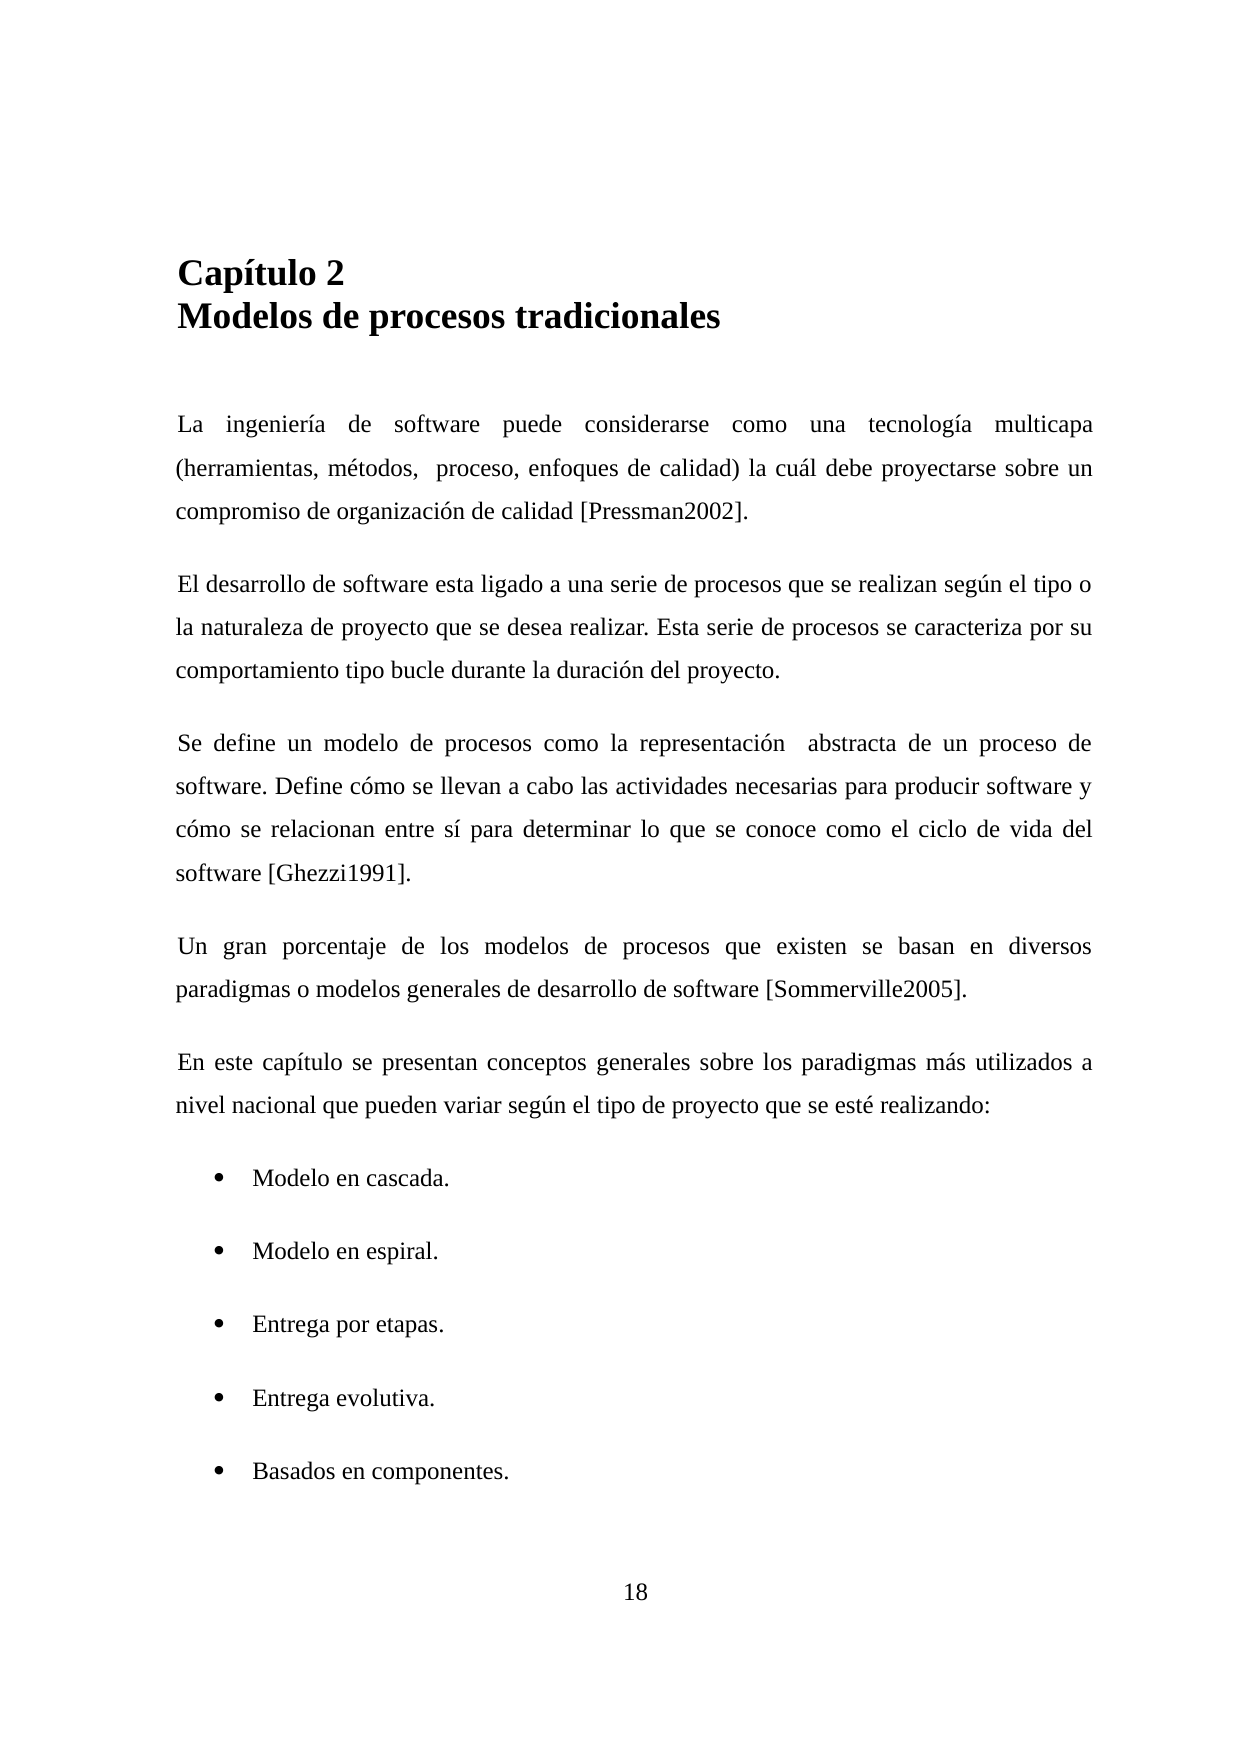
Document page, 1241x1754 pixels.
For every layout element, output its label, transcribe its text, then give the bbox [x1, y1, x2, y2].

list Modelo en espiral. [214, 1236, 1093, 1265]
title Capítulo 2 [177, 250, 1093, 293]
text Se define un modelo de procesos como la representación abstracta de un proceso de software. Define cómo se llevan a cabo las actividades necesarias para producir software y cómo se relacionan entre sí para determinar lo que se conoce como el ciclo de vida del software [Ghezzi1991]. [175, 728, 1093, 886]
text En este capítulo se presentan conceptos generales sobre los paradigmas más utilizados a nivel nacional que pueden variar según el tipo de proyecto que se esté realizando: [175, 1047, 1093, 1119]
title Modelos de procesos tradicionales [177, 293, 1093, 336]
list Entrega por etapas. [214, 1309, 1093, 1338]
text El desarrollo de software esta ligado a una serie de procesos que se realizan según el tipo o la naturaleza de proyecto que se desea realizar. Esta serie de procesos se caracteriza por su comportamiento tipo bucle durante la duración del proyecto. [175, 569, 1093, 684]
list Basados en componentes. [214, 1456, 1093, 1484]
list Entrega evolutiva. [214, 1383, 1093, 1411]
list Modelo en cascada. [214, 1163, 1093, 1192]
text La ingeniería de software puede considerarse como una tecnología multicapa (herramientas, métodos, proceso, enfoques de calidad) la cuál debe proyectarse sobre un compromiso de organización de calidad [Pressman2002]. [175, 409, 1093, 524]
text Un gran porcentaje de los modelos de procesos que existen se basan en diversos paradigmas o modelos generales de desarrollo de software [Sommerville2005]. [175, 931, 1093, 1003]
